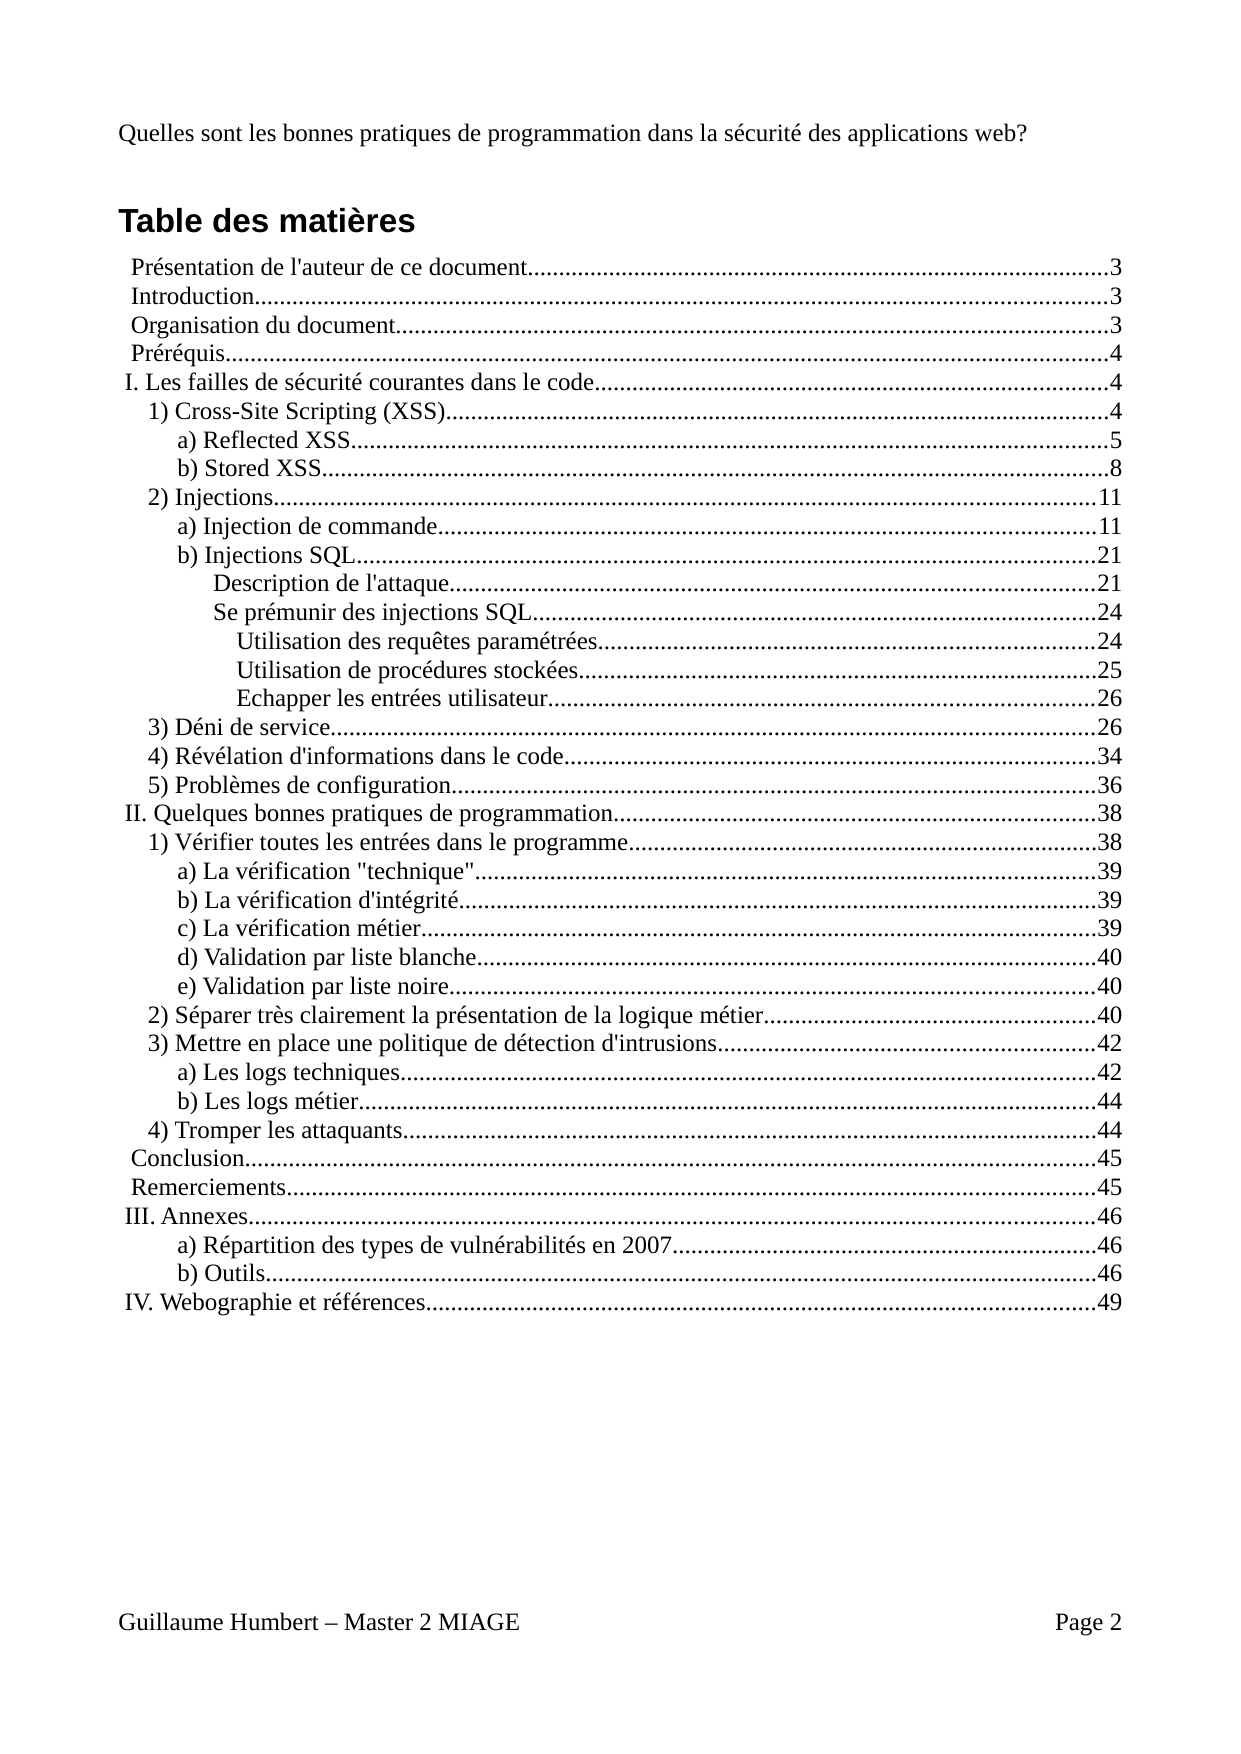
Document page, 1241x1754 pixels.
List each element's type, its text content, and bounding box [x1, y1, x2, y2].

subtitle Table des matières [118, 201, 1122, 240]
text II. Quelques bonnes pratiques de programmation 38 [118, 798, 1122, 827]
text b) Outils 46 [177, 1258, 1122, 1287]
text Utilisation des requêtes paramétrées 24 [236, 626, 1122, 655]
text a) Reflected XSS 5 [177, 425, 1122, 453]
text Remerciements 45 [118, 1172, 1122, 1201]
text Présentation de l'auteur de ce document 3 [118, 252, 1122, 281]
text Echapper les entrées utilisateur 26 [236, 683, 1122, 712]
text e) Validation par liste noire 40 [177, 971, 1122, 1000]
text Conclusion 45 [118, 1143, 1122, 1172]
text 1) Vérifier toutes les entrées dans le programme 38 [148, 827, 1122, 856]
text a) Les logs techniques 42 [177, 1057, 1122, 1086]
text 1) Cross-Site Scripting (XSS) 4 [148, 396, 1122, 425]
text 3) Mettre en place une politique de détection d'intrusions 42 [148, 1028, 1122, 1057]
text a) La vérification "technique" 39 [177, 856, 1122, 885]
text b) Injections SQL 21 [177, 540, 1122, 568]
text Utilisation de procédures stockées 25 [236, 655, 1122, 683]
text Préréquis 4 [118, 338, 1122, 367]
text d) Validation par liste blanche 40 [177, 942, 1122, 971]
text Organisation du document 3 [118, 310, 1122, 338]
text 5) Problèmes de configuration 36 [148, 770, 1122, 798]
text a) Répartition des types de vulnérabilités en 2007. 46 [177, 1230, 1122, 1258]
text b) La vérification d'intégrité 39 [177, 885, 1122, 913]
text 3) Déni de service 26 [148, 712, 1122, 741]
text 2) Injections 11 [148, 482, 1122, 511]
text I. Les failles de sécurité courantes dans le code 4 [118, 367, 1122, 396]
text IV. Webographie et références 49 [118, 1287, 1122, 1316]
text Se prémunir des injections SQL 24 [207, 597, 1122, 626]
text Introduction 3 [118, 281, 1122, 310]
text Description de l'attaque 21 [207, 568, 1122, 597]
text c) La vérification métier 39 [177, 913, 1122, 942]
text III. Annexes 46 [118, 1201, 1122, 1230]
text b) Stored XSS 8 [177, 453, 1122, 482]
text b) Les logs métier 44 [177, 1086, 1122, 1115]
text 4) Révélation d'informations dans le code 34 [148, 741, 1122, 770]
text a) Injection de commande 11 [177, 511, 1122, 540]
text 4) Tromper les attaquants 44 [148, 1115, 1122, 1143]
text 2) Séparer très clairement la présentation de la logique métier 40 [148, 1000, 1122, 1028]
